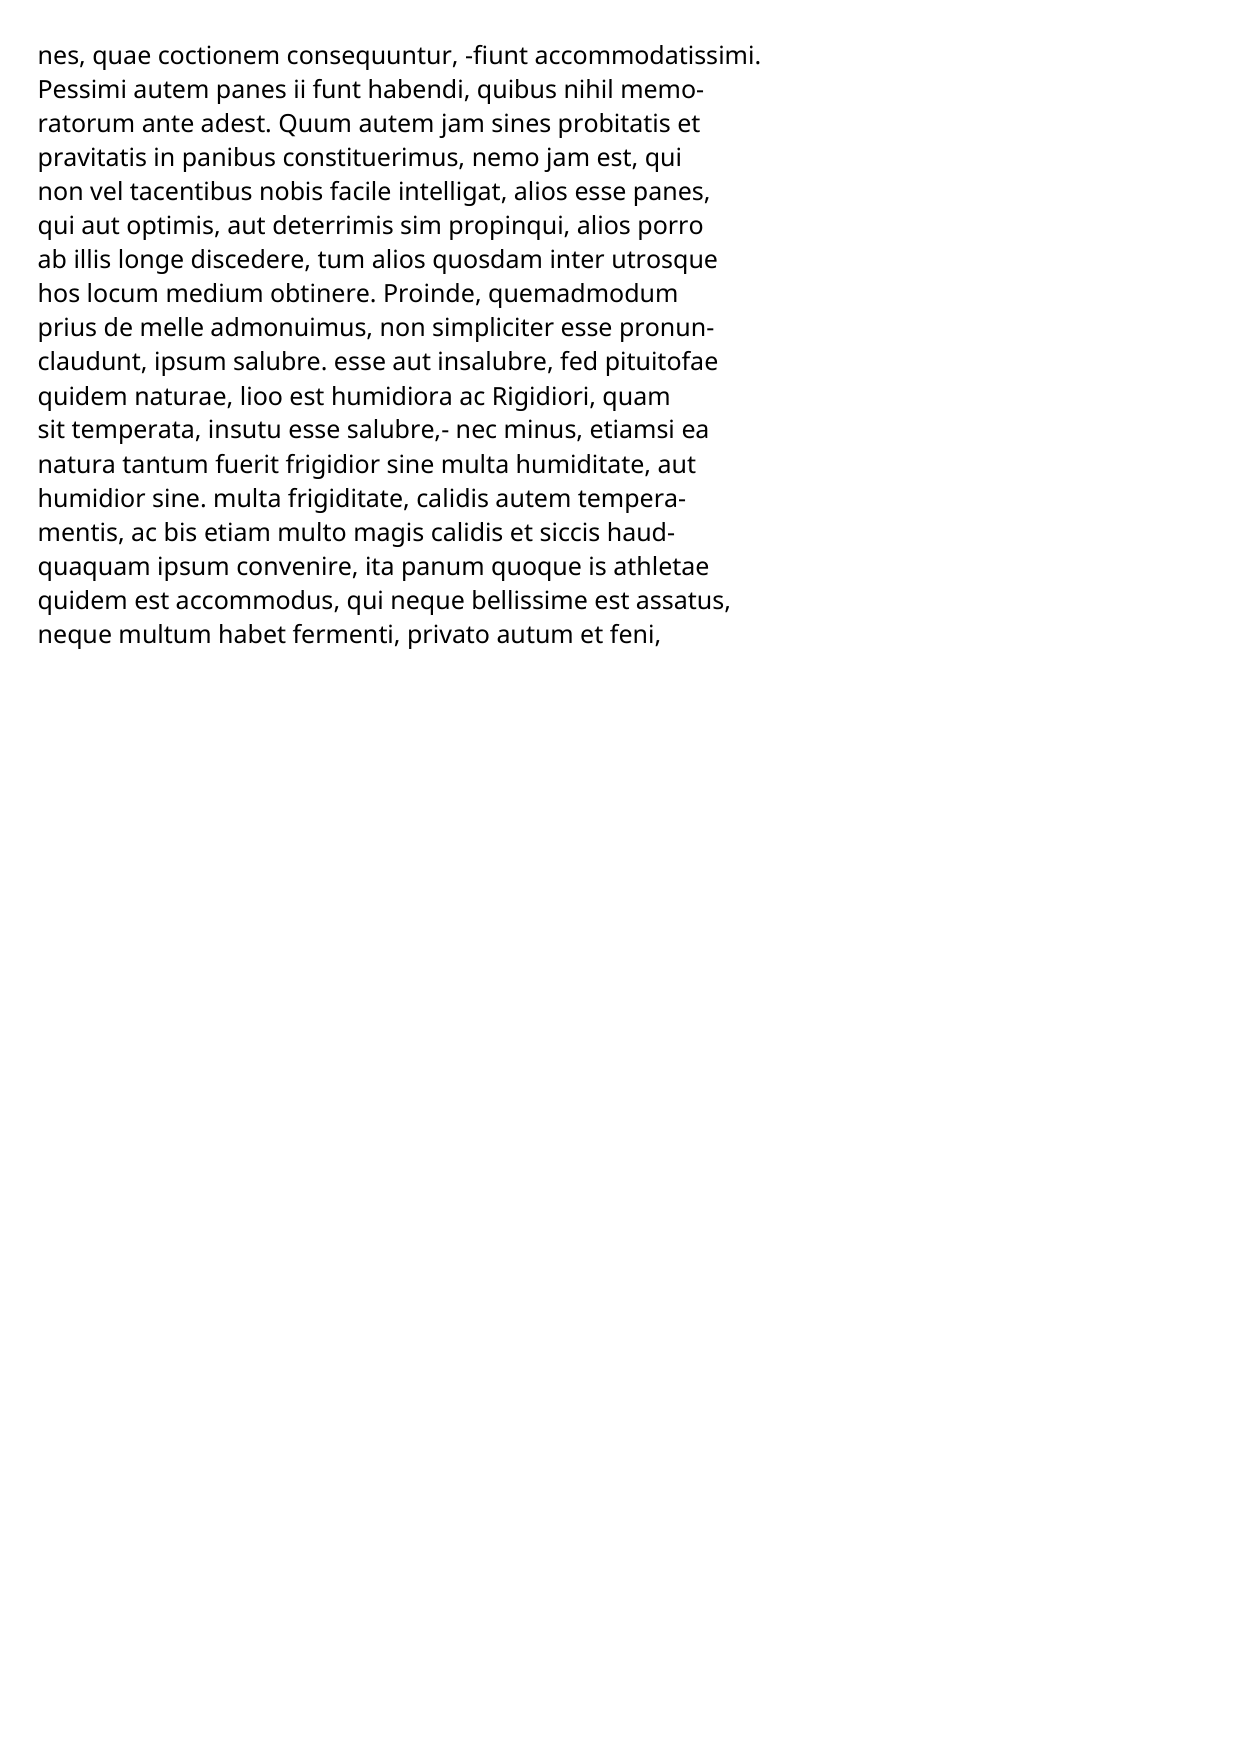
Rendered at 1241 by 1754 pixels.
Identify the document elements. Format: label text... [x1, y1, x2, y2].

text nes, quae coctionem consequuntur, -fiunt accommodatissimi. Pessimi autem panes ii funt habendi, quibus nihil memo- ratorum ante adest. Quum autem jam sines probitatis et pravitatis in panibus constituerimus, nemo jam est, qui non vel tacentibus nobis facile intelligat, alios esse panes, qui aut optimis, aut deterrimis sim propinqui, alios porro ab illis longe discedere, tum alios quosdam inter utrosque hos locum medium obtinere. Proinde, quemadmodum prius de melle admonuimus, non simpliciter esse pronun- claudunt, ipsum salubre. esse aut insalubre, fed pituitofae quidem naturae, lioo est humidiora ac Rigidiori, quam sit temperata, insutu esse salubre,- nec minus, etiamsi ea natura tantum fuerit frigidior sine multa humiditate, aut humidior sine. multa frigiditate, calidis autem tempera- mentis, ac bis etiam multo magis calidis et siccis haud- quaquam ipsum convenire, ita panum quoque is athletae quidem est accommodus, qui neque bellissime est assatus, neque multum habet fermenti, privato autum et feni, [37, 37, 1203, 651]
